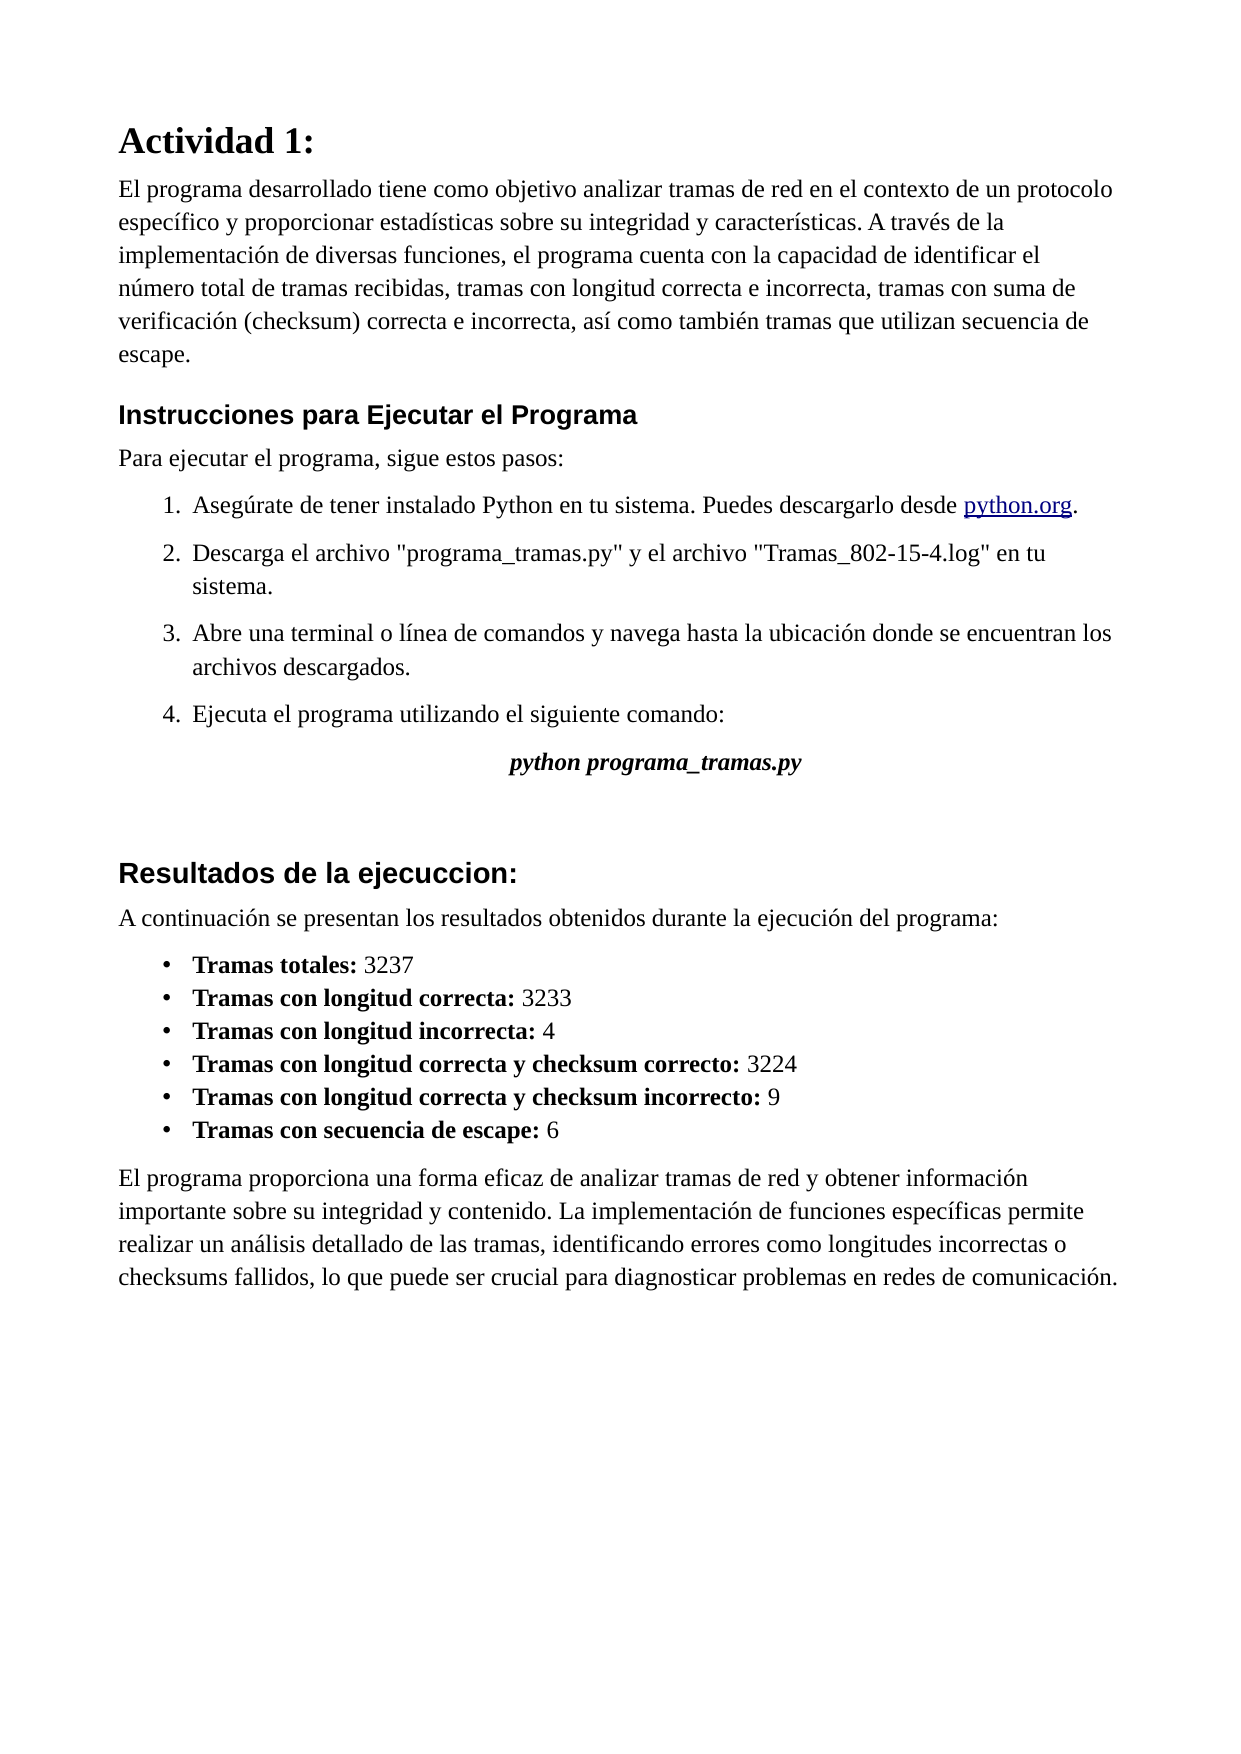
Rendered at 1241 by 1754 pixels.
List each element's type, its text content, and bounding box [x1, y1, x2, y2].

subtitle Instrucciones para Ejecutar el Programa [118, 399, 1122, 430]
list Descarga el archivo "programa_tramas.py" y el archivo "Tramas_802-15-4.log" en tu sistema. [162, 538, 1122, 600]
text A continuación se presentan los resultados obtenidos durante la ejecución del programa: [118, 903, 1122, 931]
list Tramas con secuencia de escape: 6 [162, 1115, 1122, 1144]
list python programa_tramas.py [162, 747, 1122, 776]
list Tramas con longitud correcta y checksum correcto: 3224 [162, 1049, 1122, 1078]
list Ejecuta el programa utilizando el siguiente comando: [162, 699, 1122, 728]
list Tramas con longitud correcta y checksum incorrecto: 9 [162, 1082, 1122, 1111]
text El programa proporciona una forma eficaz de analizar tramas de red y obtener información importante sobre su integridad y contenido. La implementación de funciones específicas permite realizar un análisis detallado de las tramas, identificando errores como longitudes incorrectas o checksums fallidos, lo que puede ser crucial para diagnosticar problemas en redes de comunicación. [118, 1163, 1122, 1291]
text Para ejecutar el programa, sigue estos pasos: [118, 443, 1122, 471]
text El programa desarrollado tiene como objetivo analizar tramas de red en el contexto de un protocolo específico y proporcionar estadísticas sobre su integridad y características. A través de la implementación de diversas funciones, el programa cuenta con la capacidad de identificar el número total de tramas recibidas, tramas con longitud correcta e incorrecta, tramas con suma de verificación (checksum) correcta e incorrecta, así como también tramas que utilizan secuencia de escape. [118, 174, 1122, 368]
list Abre una terminal o línea de comandos y navega hasta la ubicación donde se encuentran los archivos descargados. [162, 618, 1122, 680]
list Tramas con longitud incorrecta: 4 [162, 1016, 1122, 1045]
list Asegúrate de tener instalado Python en tu sistema. Puedes descargarlo desde python.org. [162, 490, 1122, 519]
list Tramas totales: 3237 [162, 950, 1122, 979]
subtitle Actividad 1: [118, 118, 1122, 161]
subtitle Resultados de la ejecuccion: [118, 857, 1122, 890]
list Tramas con longitud correcta: 3233 [162, 983, 1122, 1012]
